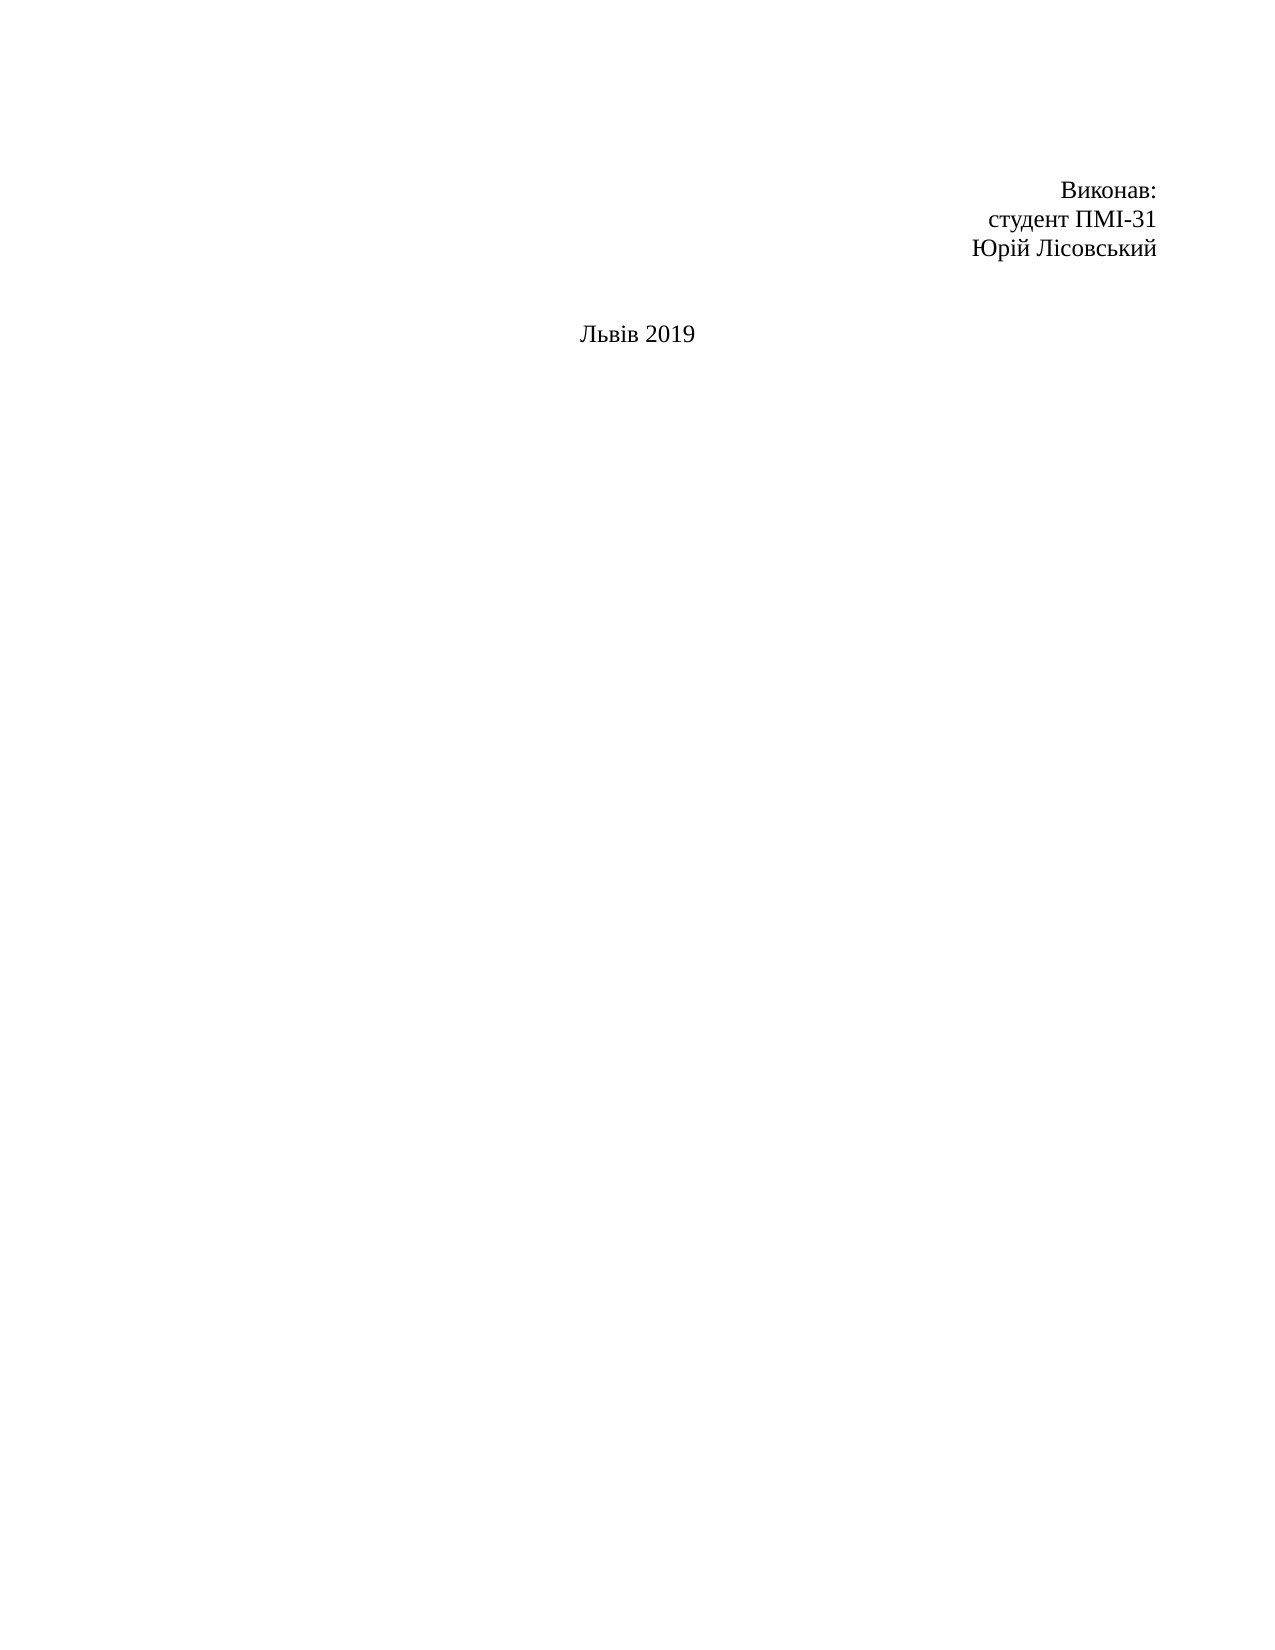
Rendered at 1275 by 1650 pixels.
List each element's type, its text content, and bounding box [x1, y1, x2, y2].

text Львів 2019 [118, 319, 1157, 348]
text Юрій Лісовський [118, 233, 1157, 262]
text студент ПМІ-31 [118, 204, 1157, 233]
text Виконав: [118, 176, 1157, 204]
